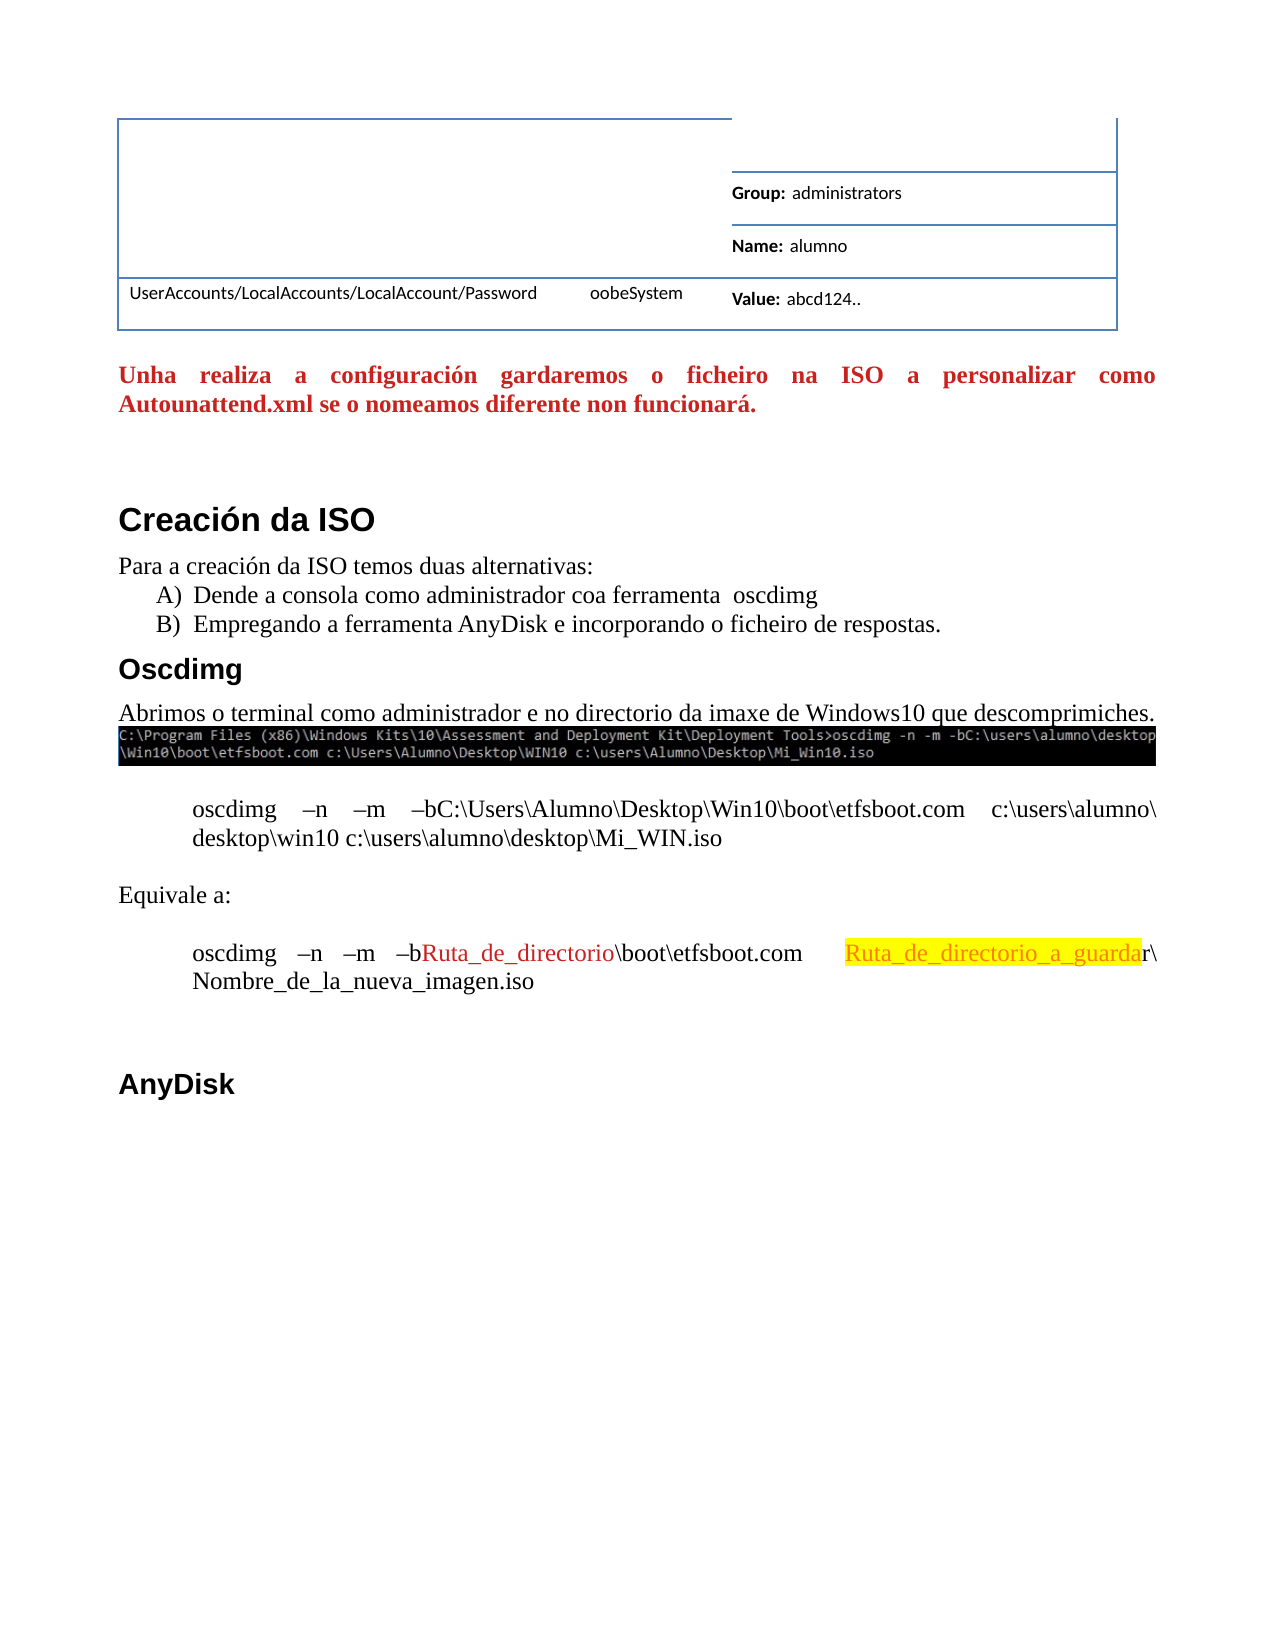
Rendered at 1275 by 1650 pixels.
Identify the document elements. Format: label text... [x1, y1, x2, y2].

table_cell Name: alumno [732, 226, 1116, 277]
table_cell oobeSystem [590, 279, 732, 329]
text Unha realiza a configuración gardaremos o ficheiro na ISO a personalizar como Autounattend.xml se o nomeamos diferente non funcionará. [118, 360, 1157, 418]
list Dende a consola como administrador coa ferramenta oscdimg [156, 580, 1157, 609]
text oscdimg –n –m –bC:\Users\Alumno\Desktop\Win10\boot\etfsboot.com c:\users\alumno\ desktop\win10 c:\users\alumno\desktop\Mi_WIN.iso [118, 794, 1157, 851]
text Para a creación da ISO temos duas alternativas: [118, 551, 1157, 580]
table_cell Group: administrators [732, 173, 1116, 224]
table_cell Value: abcd124.. [732, 279, 1116, 329]
subtitle Creación da ISO [118, 500, 1157, 539]
table_cell [732, 118, 1116, 171]
subtitle AnyDisk [118, 1067, 1157, 1101]
table_cell UserAccounts/LocalAccounts/LocalAccount/Password [119, 279, 590, 329]
text Equivale a: [118, 880, 1157, 909]
picture [118, 726, 1157, 766]
text oscdimg –n –m –bRuta_de_directorio\boot\etfsboot.com Ruta_de_directorio_a_guardar\ Nombre_de_la_nueva_imagen.iso [118, 938, 1157, 995]
subtitle Oscdimg [118, 652, 1157, 686]
list Empregando a ferramenta AnyDisk e incorporando o ficheiro de respostas. [156, 609, 1157, 637]
text Abrimos o terminal como administrador e no directorio da imaxe de Windows10 que descomprimiches. [118, 698, 1157, 726]
